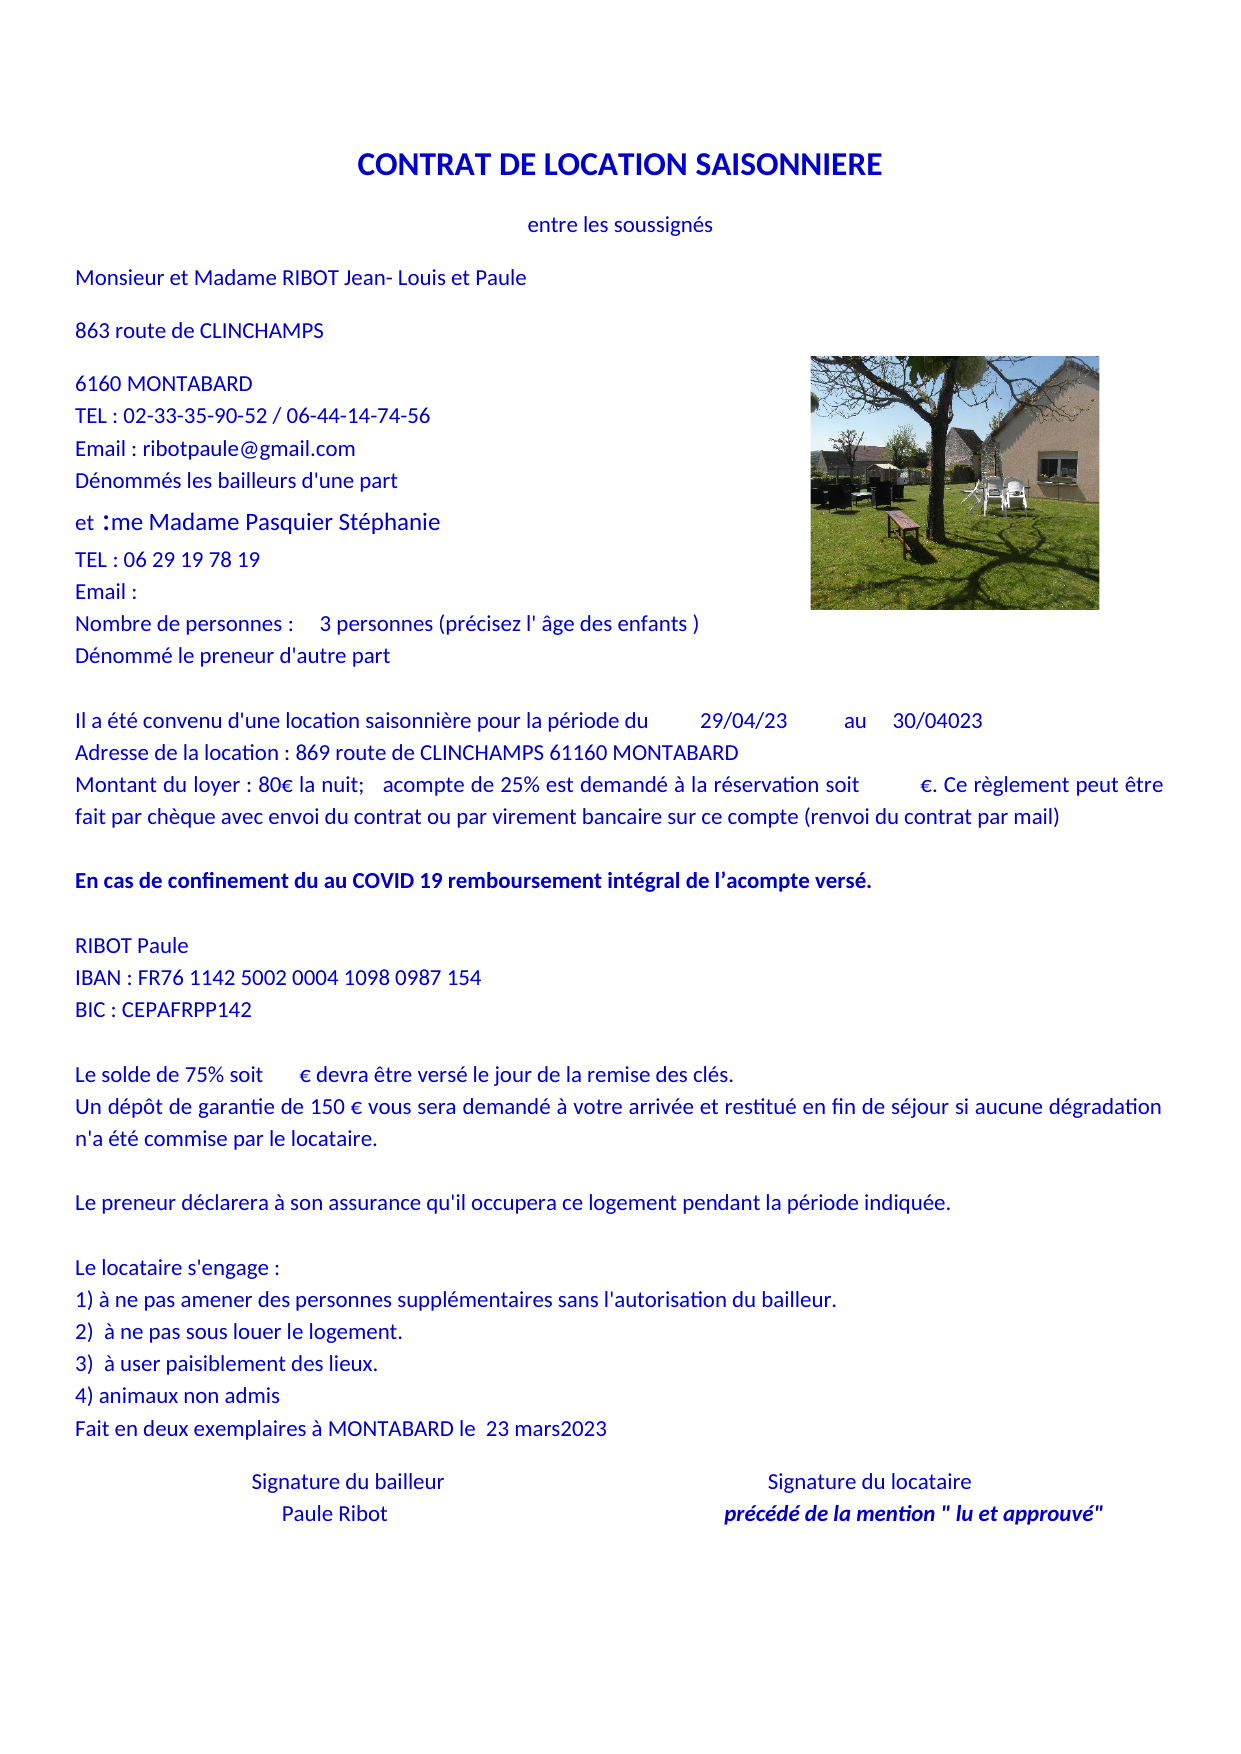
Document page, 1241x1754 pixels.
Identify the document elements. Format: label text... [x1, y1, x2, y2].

text 6160 MONTABARD [75, 369, 810, 397]
text Signature du bailleur Signature du locataire Paule Ribot précédé de la mention " lu et approuvé" [75, 1467, 1165, 1527]
text Un dépôt de garantie de 150 € vous sera demandé à votre arrivée et restitué en fin de séjour si aucune dégradation n'a été commise par le locataire. [75, 1092, 1165, 1152]
text Il a été convenu d'une location saisonnière pour la période du 29/04/23 au 30/04023 [75, 706, 1165, 734]
text En cas de confinement du au COVID 19 remboursement intégral de l’acompte versé. [75, 867, 1165, 895]
picture [810, 356, 1100, 610]
text CONTRAT DE LOCATION SAISONNIERE [75, 143, 1165, 183]
text Le locataire s'engage : [75, 1253, 1165, 1281]
text Monsieur et Madame RIBOT Jean- Louis et Paule [75, 263, 1165, 291]
text TEL : 06 29 19 78 19 [75, 545, 810, 573]
text Dénommés les bailleurs d'une part [75, 466, 810, 494]
text Montant du loyer : 80€ la nuit; acompte de 25% est demandé à la réservation soit €. Ce règlement peut être fait par chèque avec envoi du contrat ou par virement bancaire sur ce compte (renvoi du contrat par mail) [75, 770, 1165, 830]
text [1100, 466, 1165, 494]
text Fait en deux exemplaires à MONTABARD le 23 mars2023 [75, 1414, 1165, 1442]
text Adresse de la location : 869 route de CLINCHAMPS 61160 MONTABARD [75, 738, 1165, 766]
text entre les soussignés [75, 210, 1165, 238]
text 1) à ne pas amener des personnes supplémentaires sans l'autorisation du bailleur. [75, 1285, 1165, 1313]
text TEL : 02-33-35-90-52 / 06-44-14-74-56 [75, 401, 810, 429]
text Email : [75, 577, 810, 605]
text Le solde de 75% soit € devra être versé le jour de la remise des clés. [75, 1060, 1165, 1088]
text Email : ribotpaule@gmail.com [75, 434, 810, 462]
text Le preneur déclarera à son assurance qu'il occupera ce logement pendant la période indiquée. [75, 1188, 1165, 1217]
text BIC : CEPAFRPP142 [75, 995, 1165, 1023]
text et :me Madame Pasquier Stéphanie [75, 498, 810, 539]
text [1100, 401, 1165, 429]
text 4) animaux non admis [75, 1382, 1165, 1410]
text [1100, 434, 1165, 462]
text Dénommé le preneur d'autre part [75, 641, 1165, 669]
text Nombre de personnes : 3 personnes (précisez l' âge des enfants ) [75, 609, 1165, 637]
text 2) à ne pas sous louer le logement. [75, 1317, 1165, 1345]
text [1100, 545, 1165, 573]
text [1100, 577, 1165, 605]
text [1100, 369, 1165, 397]
text [1100, 498, 1165, 539]
text 863 route de CLINCHAMPS [75, 316, 1165, 344]
text RIBOT Paule [75, 931, 1165, 959]
text IBAN : FR76 1142 5002 0004 1098 0987 154 [75, 963, 1165, 991]
text 3) à user paisiblement des lieux. [75, 1349, 1165, 1377]
